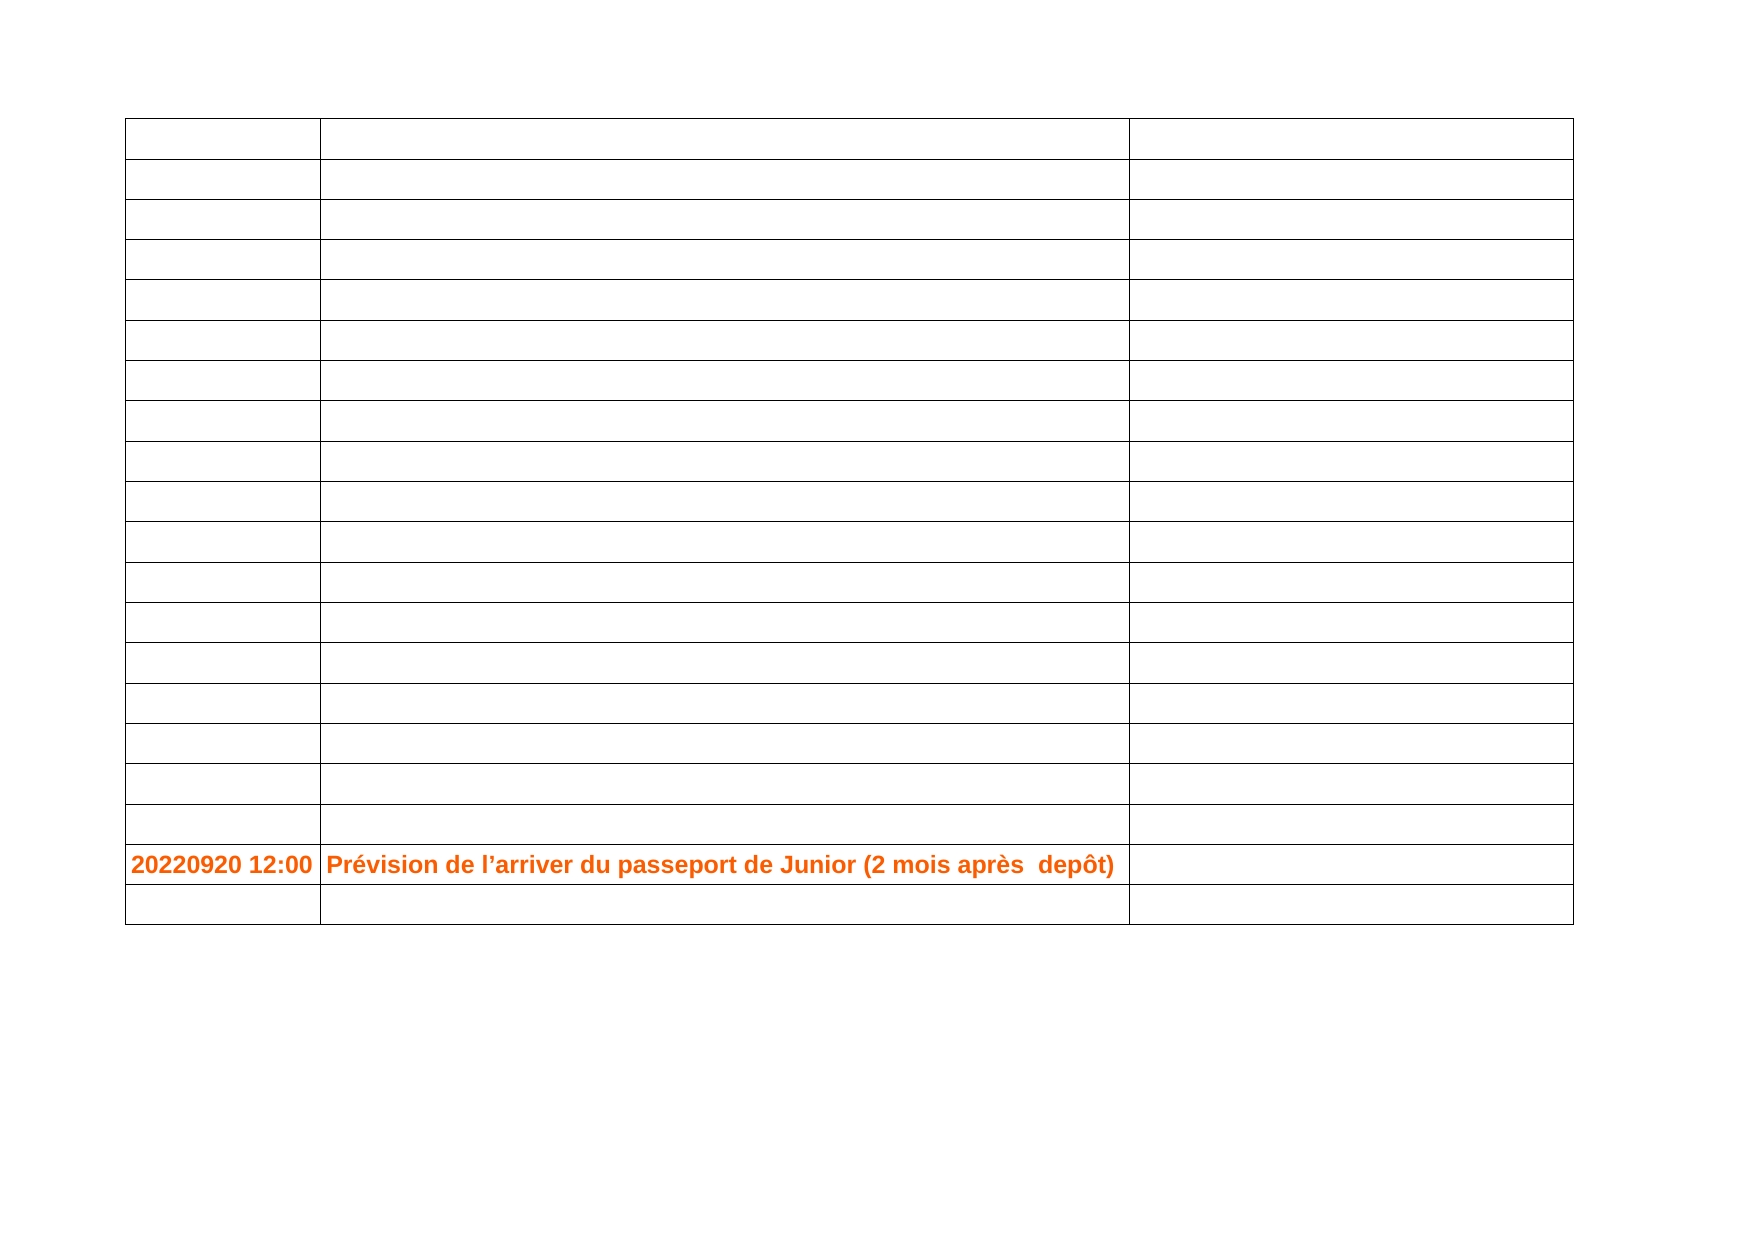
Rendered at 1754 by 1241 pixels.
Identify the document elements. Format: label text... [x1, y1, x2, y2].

table_cell [321, 724, 1129, 763]
table_cell [1130, 321, 1573, 360]
table_cell [321, 603, 1129, 642]
table_cell [1130, 361, 1573, 400]
table_cell [126, 885, 320, 924]
table_cell [1130, 805, 1573, 844]
table_cell [321, 280, 1129, 320]
table_cell [126, 119, 320, 158]
table_cell [1130, 764, 1573, 803]
table_cell [1130, 684, 1573, 723]
table_cell [1130, 442, 1573, 481]
table_cell [126, 361, 320, 400]
table_cell [126, 563, 320, 602]
table_cell [126, 724, 320, 763]
table_cell [321, 361, 1129, 400]
table_cell [1130, 724, 1573, 763]
table_cell [126, 240, 320, 279]
table_cell [1130, 845, 1573, 884]
table_cell [321, 200, 1129, 239]
table_cell [1130, 563, 1573, 602]
table_cell [126, 442, 320, 481]
table_cell [321, 643, 1129, 682]
table_cell [1130, 200, 1573, 239]
table_cell [321, 401, 1129, 441]
table_cell Prévision de l’arriver du passeport de Junior (2 mois après depôt) [321, 845, 1129, 884]
table_cell [1130, 401, 1573, 441]
table_cell [321, 563, 1129, 602]
table_cell [321, 240, 1129, 279]
table_cell [126, 684, 320, 723]
table_cell [321, 442, 1129, 481]
table_cell [1130, 885, 1573, 924]
table_cell [321, 119, 1129, 158]
table_cell [1130, 603, 1573, 642]
table_cell [126, 805, 320, 844]
table_cell [321, 321, 1129, 360]
table_cell [1130, 240, 1573, 279]
table_cell [126, 764, 320, 803]
table_cell [321, 885, 1129, 924]
table_cell [1130, 119, 1573, 158]
table_cell [126, 280, 320, 320]
table_cell [126, 643, 320, 682]
table_cell [321, 160, 1129, 199]
table_cell [321, 764, 1129, 803]
table_cell [1130, 482, 1573, 521]
table_cell [126, 522, 320, 562]
table_cell 20220920 12:00 [126, 845, 320, 884]
table_cell [126, 401, 320, 441]
table_cell [126, 482, 320, 521]
table_cell [1130, 280, 1573, 320]
table_cell [1130, 643, 1573, 682]
table_cell [126, 200, 320, 239]
table_cell [321, 805, 1129, 844]
table_cell [1130, 160, 1573, 199]
table_cell [126, 321, 320, 360]
table_cell [1130, 522, 1573, 562]
table_cell [321, 522, 1129, 562]
table_cell [321, 684, 1129, 723]
table_cell [126, 160, 320, 199]
table_cell [321, 482, 1129, 521]
table_cell [126, 603, 320, 642]
